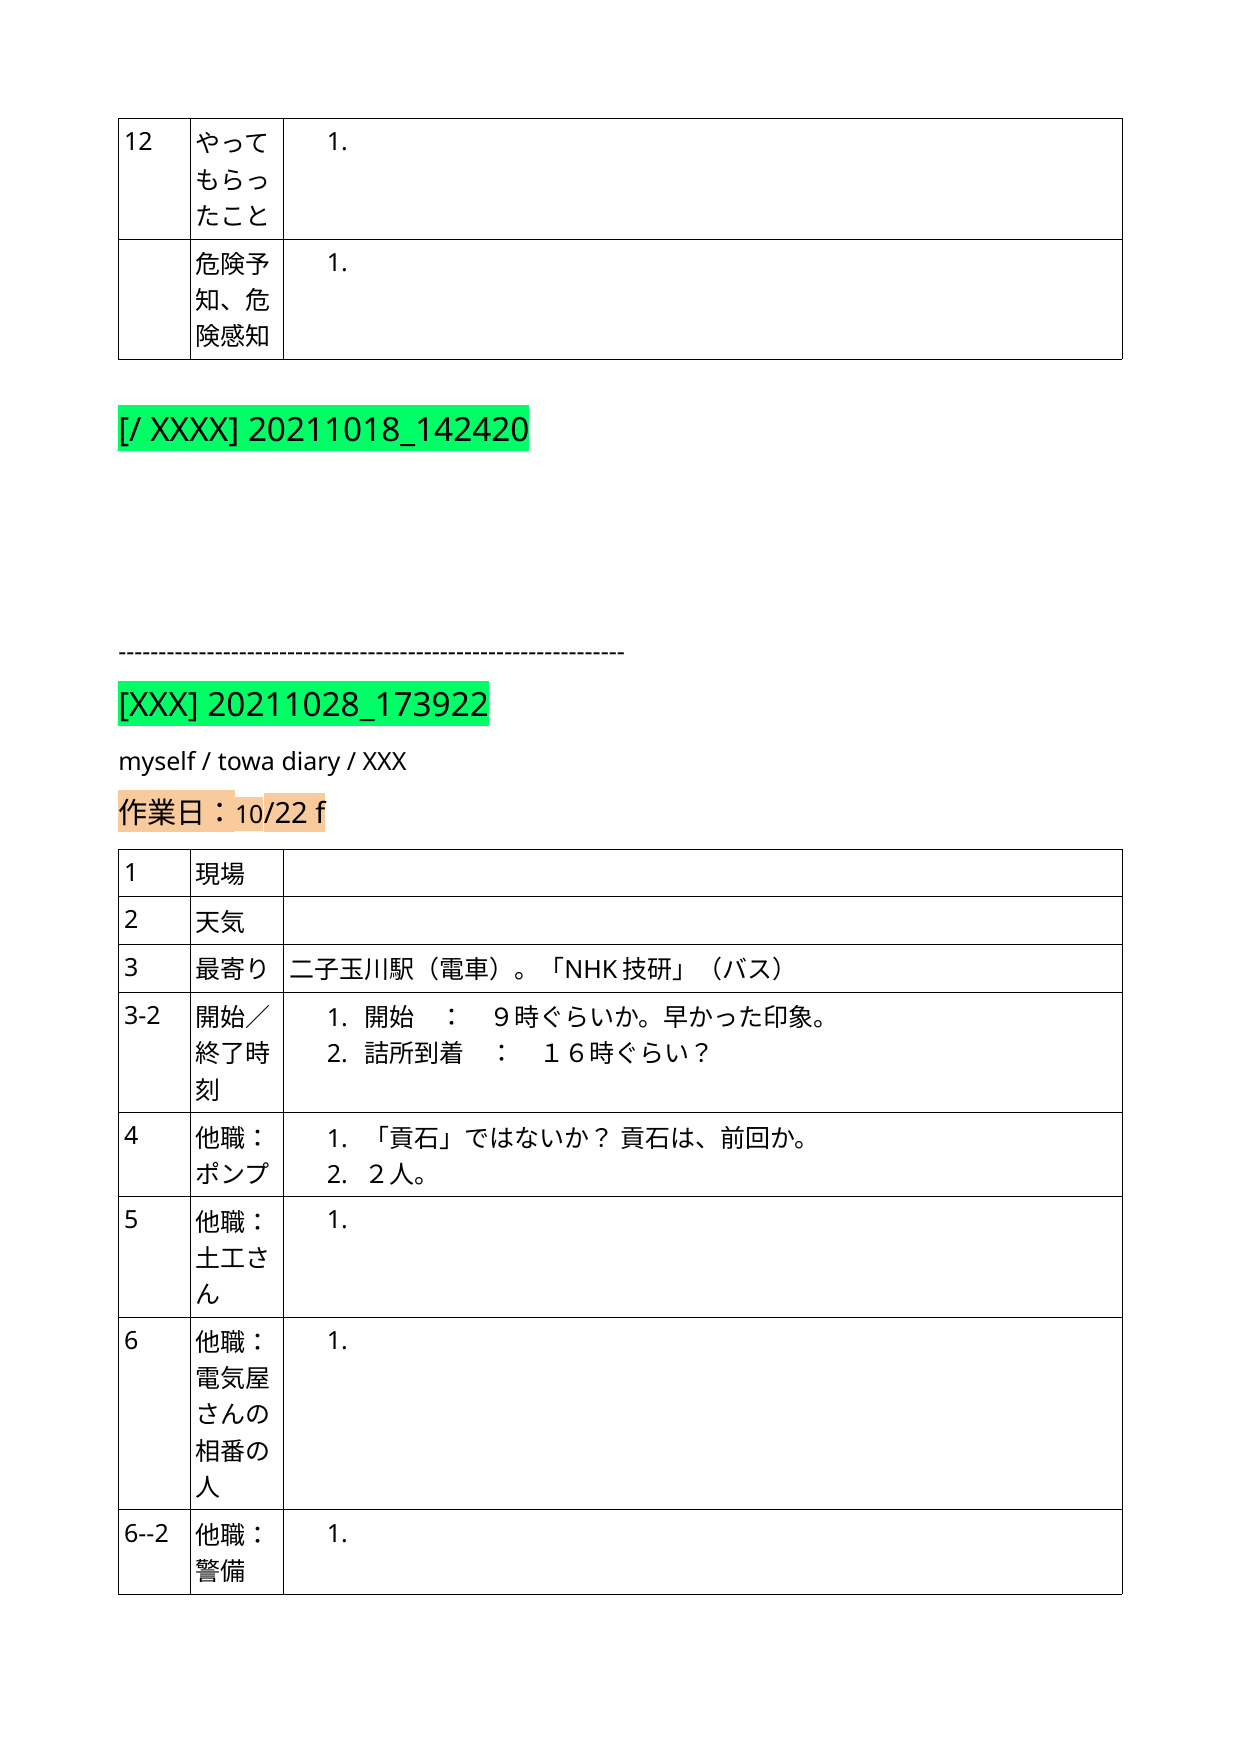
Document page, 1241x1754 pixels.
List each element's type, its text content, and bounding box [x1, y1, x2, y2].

text [XXX] 20211028_173922 [118, 681, 1122, 726]
table_cell やってもらったこと [191, 119, 283, 238]
table_cell [284, 1318, 1122, 1509]
table_cell 最寄り [191, 945, 283, 992]
table_cell 6 [119, 1318, 190, 1509]
table_cell 他職：ポンプ [191, 1113, 283, 1196]
table_header 1 [119, 850, 190, 896]
table_cell 他職：土工さん [191, 1197, 283, 1317]
table_cell 2 [119, 897, 190, 944]
table_cell 「貢石」ではないか？ 貢石は、前回か。 ２人。 [284, 1113, 1122, 1196]
table_cell 二子玉川駅（電車）。「NHK技研」（バス） [284, 945, 1122, 992]
table_cell 危険予知、危険感知 [191, 240, 283, 359]
table_cell 5 [119, 1197, 190, 1317]
table_cell 開始／終了時刻 [191, 993, 283, 1112]
table_cell 3-2 [119, 993, 190, 1112]
table_cell 4 [119, 1113, 190, 1196]
table_cell 12 [119, 119, 190, 238]
table_cell [284, 897, 1122, 944]
table_cell [284, 1510, 1122, 1593]
table_cell 他職：警備 [191, 1510, 283, 1593]
table_header 現場 [191, 850, 283, 896]
table_cell 3 [119, 945, 190, 992]
table_cell 天気 [191, 897, 283, 944]
table_cell 6--2 [119, 1510, 190, 1593]
table_cell 開始 ： ９時ぐらいか。早かった印象。 詰所到着 ： １６時ぐらい？ [284, 993, 1122, 1112]
table_header [284, 850, 1122, 896]
text 作業日：10/22 f [118, 790, 1122, 832]
table_cell [119, 240, 190, 359]
text --------------------------------------------------------------- [118, 634, 1122, 668]
table_cell [284, 240, 1122, 359]
table_cell [284, 1197, 1122, 1317]
text myself / towa diary / XXX [118, 743, 1122, 777]
table_cell 他職：電気屋さんの相番の人 [191, 1318, 283, 1509]
table_cell [284, 119, 1122, 238]
text [/ XXXX] 20211018_142420 [118, 405, 1122, 451]
